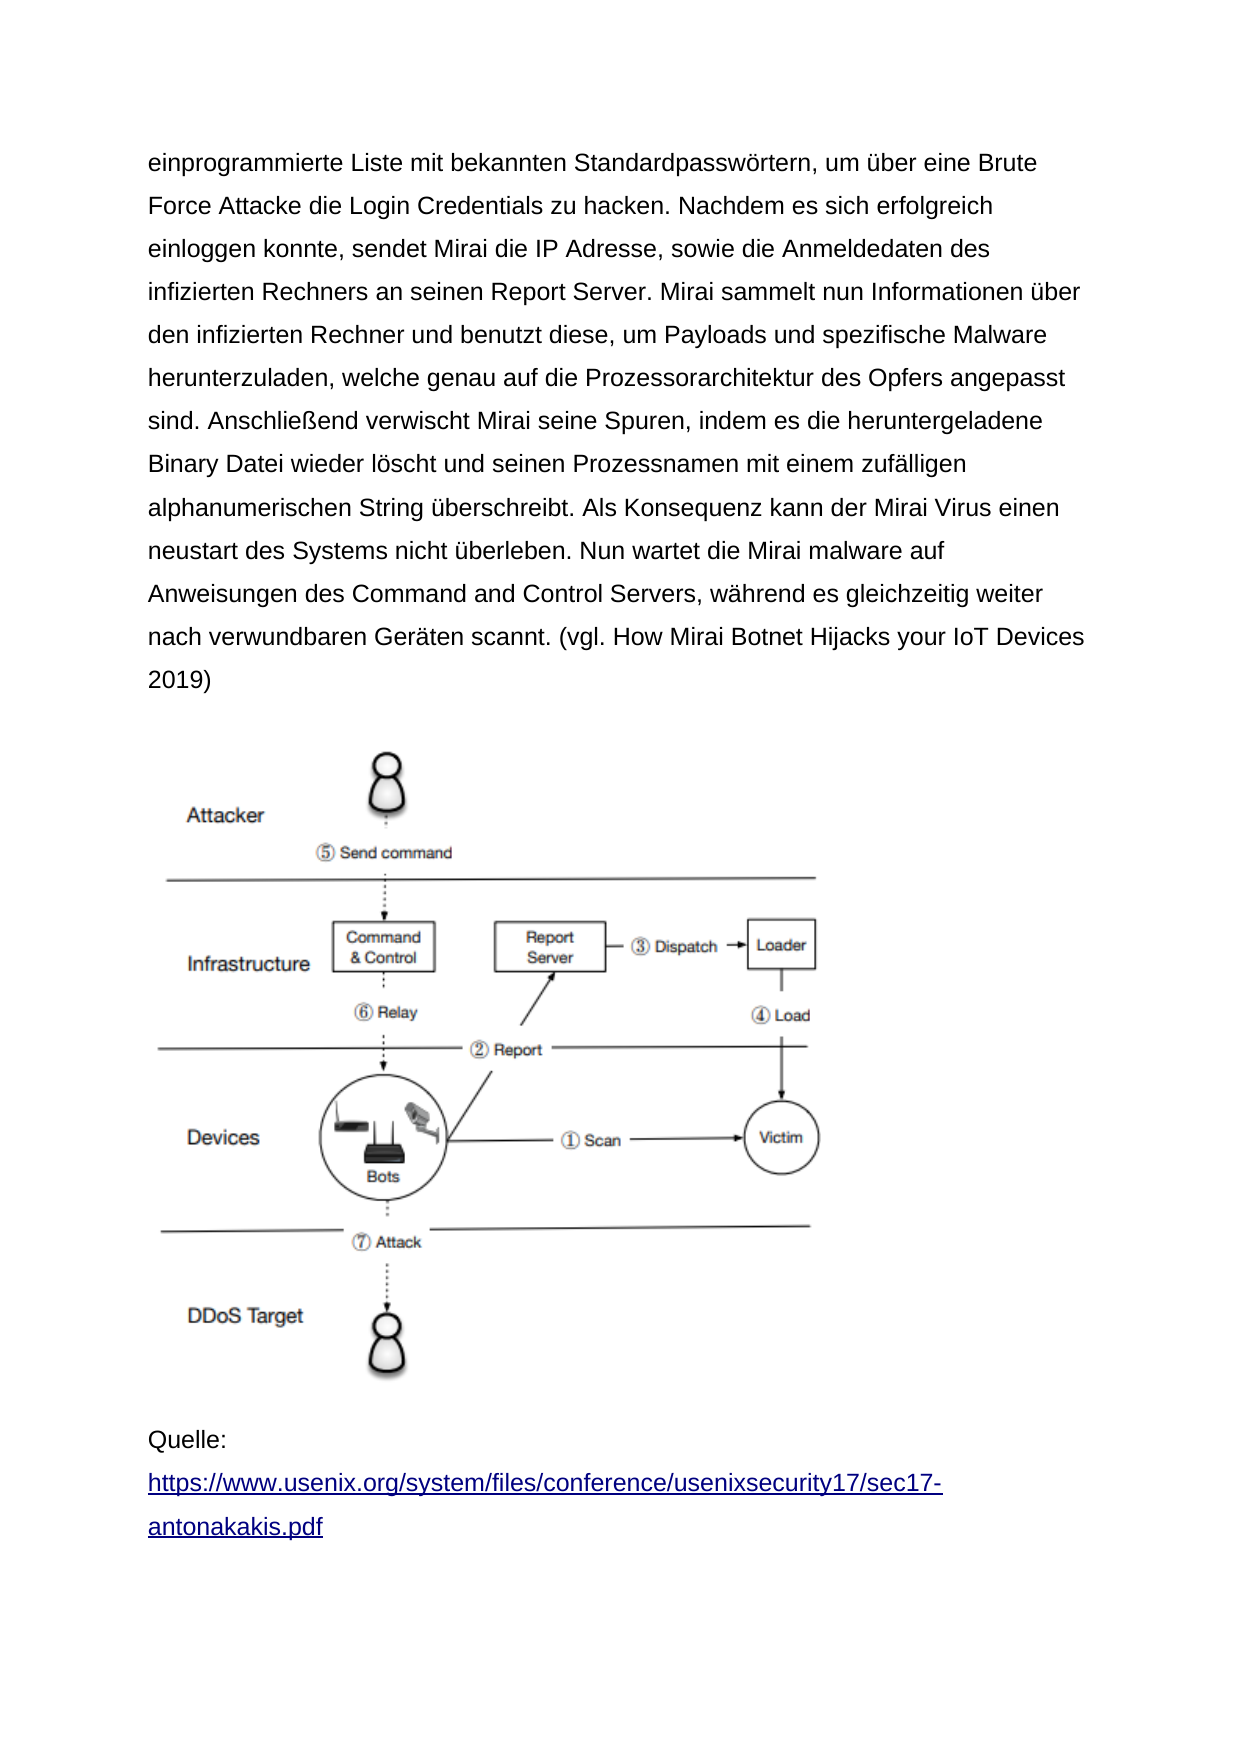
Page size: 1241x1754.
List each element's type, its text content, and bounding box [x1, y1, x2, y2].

text Quelle: https://www.usenix.org/system/files/conference/usenixsecurity17/sec17-antonakakis.pdf [148, 1425, 1093, 1540]
text einprogrammierte Liste mit bekannten Standardpasswörtern, um über eine Brute Force Attacke die Login Credentials zu hacken. Nachdem es sich erfolgreich einloggen konnte, sendet Mirai die IP Adresse, sowie die Anmeldedaten des infizierten Rechners an seinen Report Server. Mirai sammelt nun Informationen über den infizierten Rechner und benutzt diese, um Payloads und spezifische Malware herunterzuladen, welche genau auf die Prozessorarchitektur des Opfers angepasst sind. Anschließend verwischt Mirai seine Spuren, indem es die heruntergeladene Binary Datei wieder löscht und seinen Prozessnamen mit einem zufälligen alphanumerischen String überschreibt. Als Konsequenz kann der Mirai Virus einen neustart des Systems nicht überleben. Nun wartet die Mirai malware auf Anweisungen des Command and Control Servers, während es gleichzeitig weiter nach verwundbaren Geräten scannt. (vgl. How Mirai Botnet Hijacks your IoT Devices 2019) [148, 148, 1093, 694]
